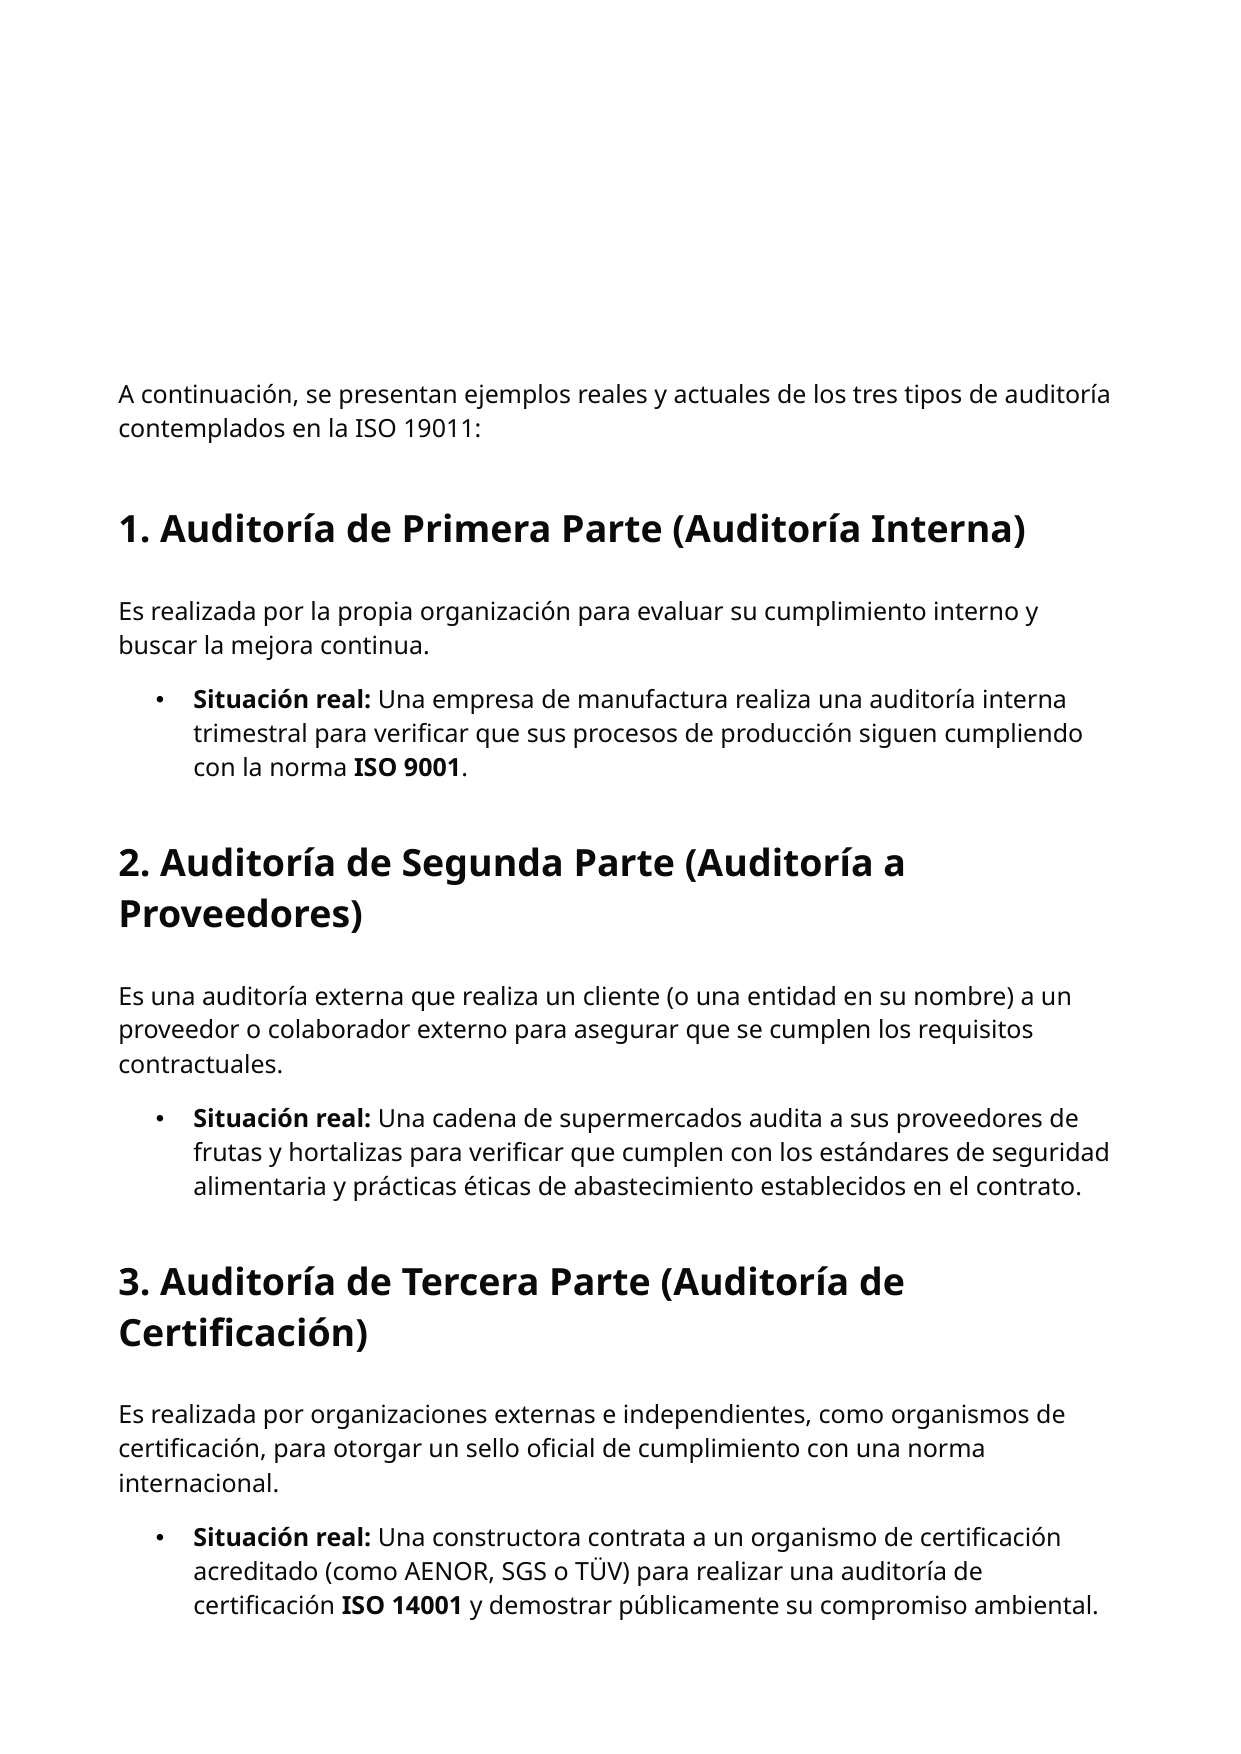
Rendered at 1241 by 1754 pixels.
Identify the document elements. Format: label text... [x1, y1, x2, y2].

text 3. Auditoría de Tercera Parte (Auditoría de Certificación) [118, 1255, 1122, 1357]
list Situación real: Una constructora contrata a un organismo de certificación acreditado (como AENOR, SGS o TÜV) para realizar una auditoría de certificación ISO 14001 y demostrar públicamente su compromiso ambiental. [156, 1519, 1122, 1621]
text A continuación, se presentan ejemplos reales y actuales de los tres tipos de auditoría contemplados en la ISO 19011: [118, 377, 1122, 445]
text Es una auditoría externa que realiza un cliente (o una entidad en su nombre) a un proveedor o colaborador externo para asegurar que se cumplen los requisitos contractuales. [118, 978, 1122, 1080]
text 1. Auditoría de Primera Parte (Auditoría Interna) [118, 502, 1122, 553]
text Es realizada por organizaciones externas e independientes, como organismos de certificación, para otorgar un sello oficial de cumplimiento con una norma internacional. [118, 1397, 1122, 1499]
text 2. Auditoría de Segunda Parte (Auditoría a Proveedores) [118, 836, 1122, 938]
list Situación real: Una cadena de supermercados audita a sus proveedores de frutas y hortalizas para verificar que cumplen con los estándares de seguridad alimentaria y prácticas éticas de abastecimiento establecidos en el contrato. [156, 1100, 1122, 1202]
text Es realizada por la propia organización para evaluar su cumplimiento interno y buscar la mejora continua. [118, 593, 1122, 661]
list Situación real: Una empresa de manufactura realiza una auditoría interna trimestral para verificar que sus procesos de producción siguen cumpliendo con la norma ISO 9001. [156, 681, 1122, 783]
